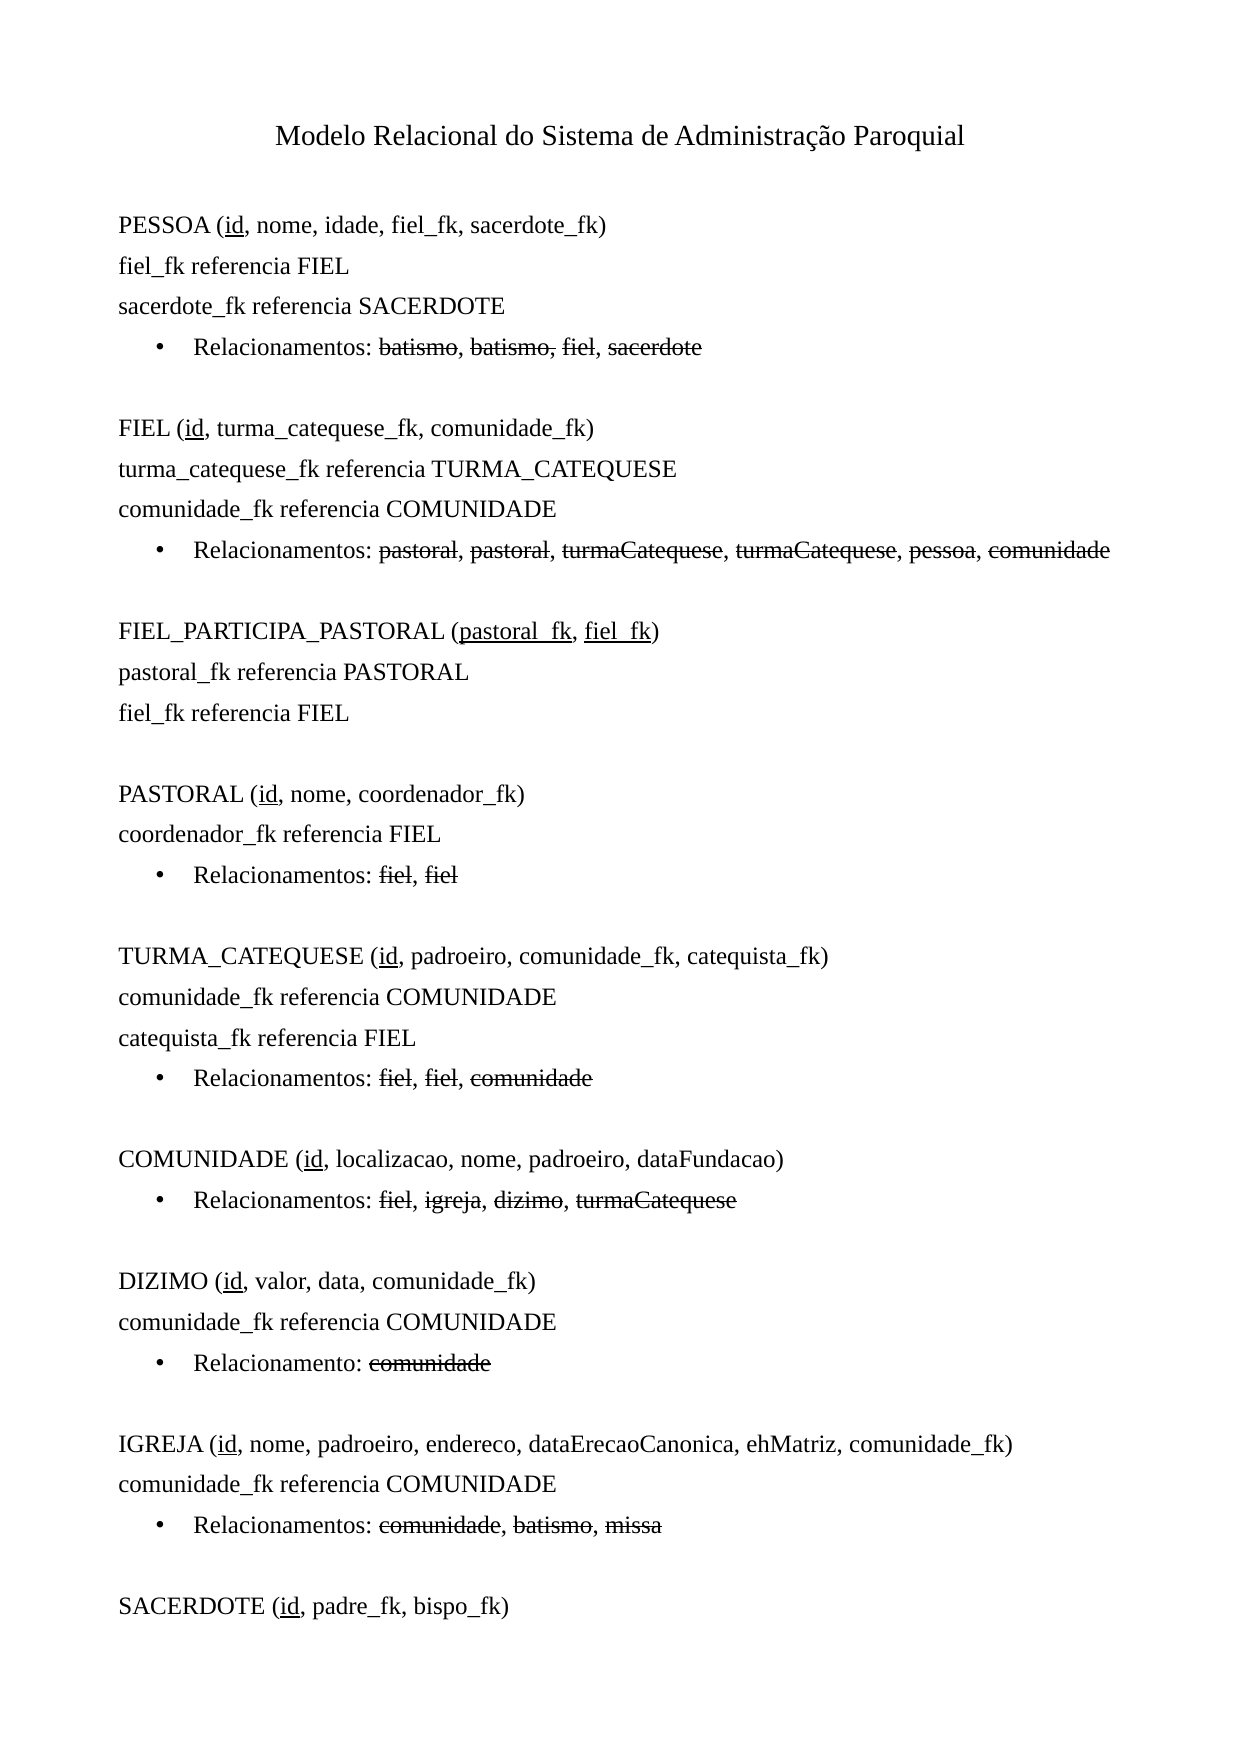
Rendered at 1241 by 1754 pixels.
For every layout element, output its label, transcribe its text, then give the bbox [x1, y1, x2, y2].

text catequista_fk referencia FIEL [118, 1023, 1122, 1051]
list Relacionamentos: fiel, fiel, comunidade [156, 1063, 1122, 1092]
text DIZIMO (id, valor, data, comunidade_fk) [118, 1266, 1122, 1295]
text pastoral_fk referencia PASTORAL [118, 657, 1122, 686]
text PASTORAL (id, nome, coordenador_fk) [118, 779, 1122, 808]
text coordenador_fk referencia FIEL [118, 819, 1122, 848]
text comunidade_fk referencia COMUNIDADE [118, 1469, 1122, 1498]
list Relacionamentos: batismo, batismo, fiel, sacerdote [156, 332, 1122, 361]
text SACERDOTE (id, padre_fk, bispo_fk) [118, 1591, 1122, 1620]
list Relacionamentos: pastoral, pastoral, turmaCatequese, turmaCatequese, pessoa, comunidade [156, 535, 1122, 564]
text sacerdote_fk referencia SACERDOTE [118, 291, 1122, 320]
text PESSOA (id, nome, idade, fiel_fk, sacerdote_fk) [118, 210, 1122, 239]
text comunidade_fk referencia COMUNIDADE [118, 494, 1122, 523]
text comunidade_fk referencia COMUNIDADE [118, 982, 1122, 1011]
text comunidade_fk referencia COMUNIDADE [118, 1307, 1122, 1336]
text fiel_fk referencia FIEL [118, 698, 1122, 726]
text FIEL_PARTICIPA_PASTORAL (pastoral_fk, fiel_fk) [118, 616, 1122, 645]
text COMUNIDADE (id, localizacao, nome, padroeiro, dataFundacao) [118, 1144, 1122, 1173]
text turma_catequese_fk referencia TURMA_CATEQUESE [118, 454, 1122, 483]
text Modelo Relacional do Sistema de Administração Paroquial [118, 118, 1122, 152]
text TURMA_CATEQUESE (id, padroeiro, comunidade_fk, catequista_fk) [118, 941, 1122, 970]
text IGREJA (id, nome, padroeiro, endereco, dataErecaoCanonica, ehMatriz, comunidade_fk) [118, 1429, 1122, 1458]
list Relacionamentos: fiel, fiel [156, 860, 1122, 889]
text fiel_fk referencia FIEL [118, 251, 1122, 279]
list Relacionamento: comunidade [156, 1348, 1122, 1376]
list Relacionamentos: comunidade, batismo, missa [156, 1510, 1122, 1539]
list Relacionamentos: fiel, igreja, dizimo, turmaCatequese [156, 1185, 1122, 1214]
text FIEL (id, turma_catequese_fk, comunidade_fk) [118, 413, 1122, 442]
